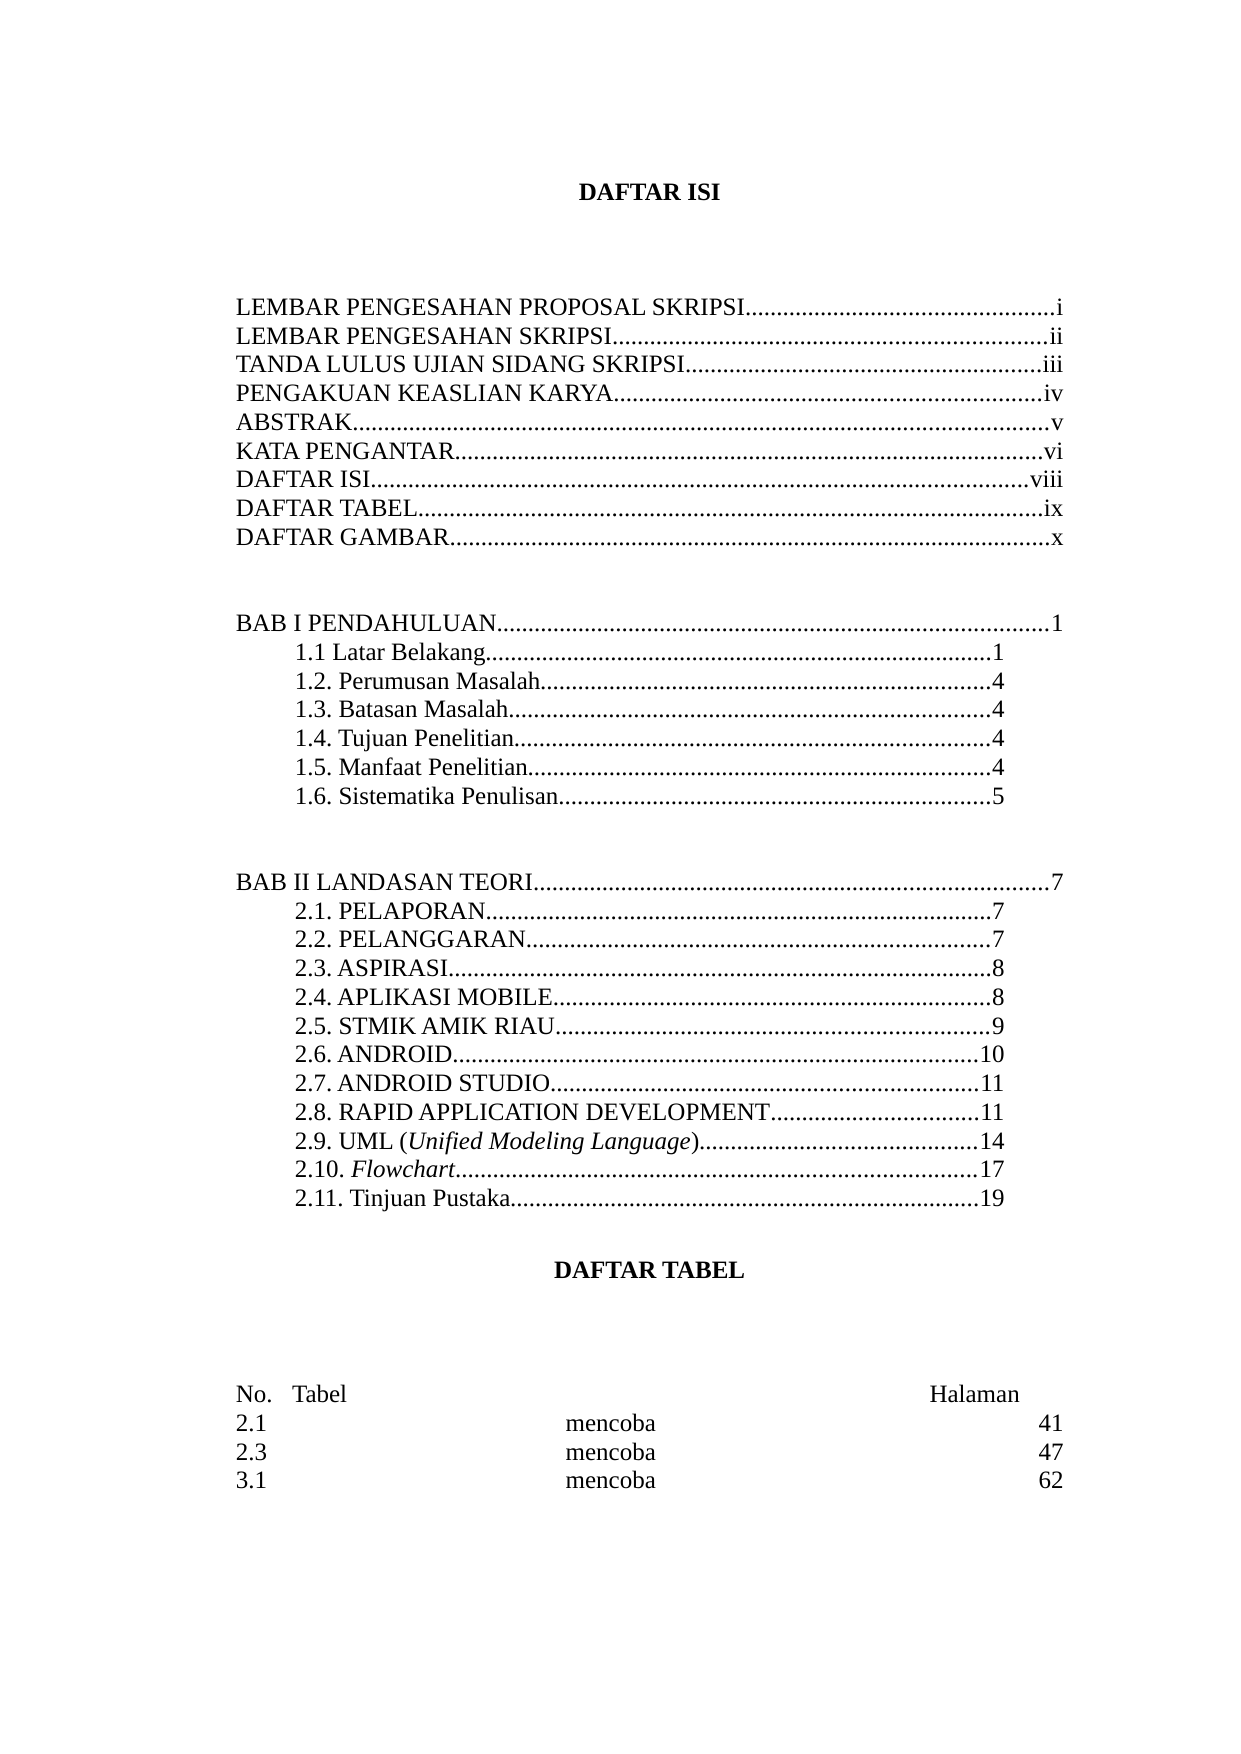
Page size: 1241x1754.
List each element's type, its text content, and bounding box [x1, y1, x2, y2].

table_cell 2.1 [236, 1408, 292, 1437]
table_cell 41 [929, 1408, 1063, 1437]
text 1.5. Manfaat Penelitian 4 [294, 752, 1063, 781]
text LEMBAR PENGESAHAN PROPOSAL SKRIPSI i [236, 292, 1063, 321]
text DAFTAR ISI [236, 177, 1063, 206]
text 1.4. Tujuan Penelitian 4 [294, 723, 1063, 752]
text 2.4. APLIKASI MOBILE 8 [294, 982, 1063, 1011]
text DAFTAR GAMBAR x [236, 522, 1063, 551]
text ABSTRAK v [236, 407, 1063, 436]
text 2.9. UML (Unified Modeling Language) 14 [294, 1126, 1063, 1154]
text 2.7. ANDROID STUDIO 11 [294, 1068, 1063, 1097]
table_cell 2.3 [236, 1437, 292, 1465]
table_cell 62 [929, 1465, 1063, 1494]
text DAFTAR TABEL ix [236, 493, 1063, 522]
table_header No. [236, 1379, 292, 1408]
text KATA PENGANTAR vi [236, 436, 1063, 464]
text DAFTAR TABEL [236, 1255, 1063, 1284]
text BAB II LANDASAN TEORI 7 [236, 867, 1063, 896]
text 2.6. ANDROID 10 [294, 1039, 1063, 1068]
text LEMBAR PENGESAHAN SKRIPSI ii [236, 321, 1063, 349]
text 2.3. ASPIRASI 8 [294, 953, 1063, 982]
table_cell 3.1 [236, 1465, 292, 1494]
text TANDA LULUS UJIAN SIDANG SKRIPSI iii [236, 349, 1063, 378]
text 1.3. Batasan Masalah 4 [294, 694, 1063, 723]
table_header Tabel [292, 1379, 929, 1408]
text 2.8. RAPID APPLICATION DEVELOPMENT 11 [294, 1097, 1063, 1126]
table_header Halaman [929, 1379, 1063, 1408]
text 2.2. PELANGGARAN 7 [294, 924, 1063, 953]
text BAB I PENDAHULUAN 1 [236, 608, 1063, 637]
table_cell mencoba [292, 1437, 929, 1465]
table_cell mencoba [292, 1465, 929, 1494]
text 2.1. PELAPORAN 7 [294, 896, 1063, 924]
text 2.11. Tinjuan Pustaka 19 [294, 1183, 1063, 1212]
table_cell mencoba [292, 1408, 929, 1437]
text PENGAKUAN KEASLIAN KARYA iv [236, 378, 1063, 407]
table_cell 47 [929, 1437, 1063, 1465]
text 1.1 Latar Belakang 1 [294, 637, 1063, 666]
text 2.10. Flowchart 17 [294, 1154, 1063, 1183]
text DAFTAR ISI viii [236, 464, 1063, 493]
text 1.2. Perumusan Masalah 4 [294, 666, 1063, 694]
text 1.6. Sistematika Penulisan 5 [294, 781, 1063, 809]
text 2.5. STMIK AMIK RIAU 9 [294, 1011, 1063, 1039]
